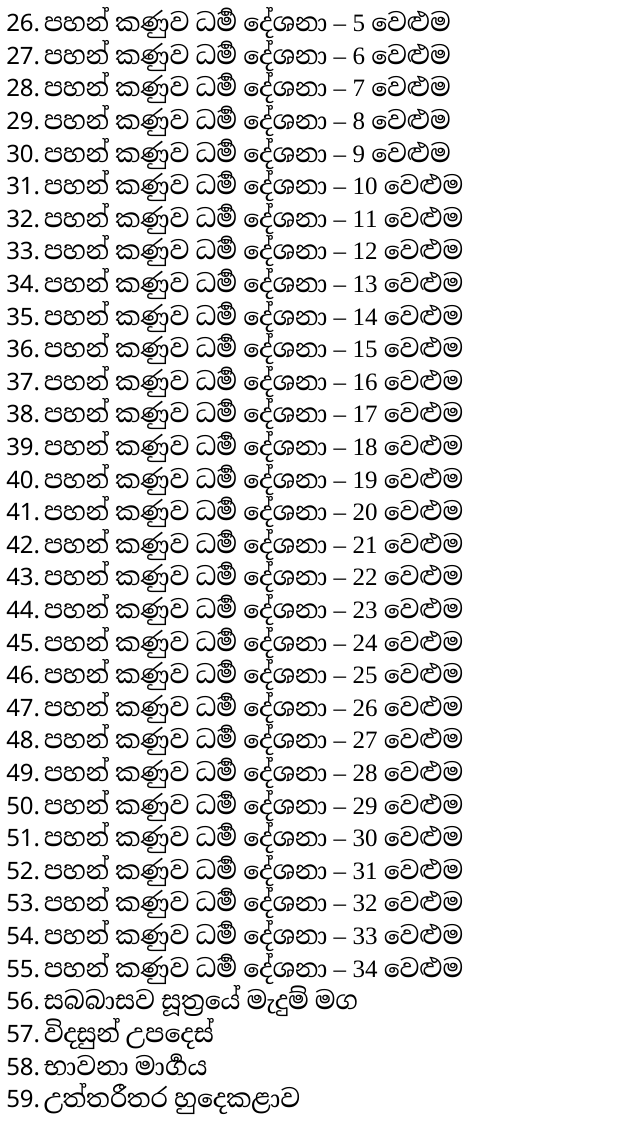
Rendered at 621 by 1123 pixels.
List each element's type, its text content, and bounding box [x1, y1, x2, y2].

list පහන් කණුව ධර්‍ම දේශනා – 27 වෙළුම [6, 723, 620, 756]
list පහන් කණුව ධර්‍ම දේශනා – 24 වෙළුම [6, 625, 620, 658]
list පහන් කණුව ධර්‍ම දේශනා – 30 වෙළුම [6, 821, 620, 854]
list පහන් කණුව ධර්‍ම දේශනා – 12 වෙළුම [6, 234, 620, 267]
list උත්තරීතර හුදෙකළාව [6, 1082, 620, 1114]
list පහන් කණුව ධර්‍ම දේශනා – 21 වෙළුම [6, 528, 620, 560]
list භාවනා මාර්‍ගය [6, 1049, 620, 1082]
list පහන් කණුව ධර්‍ම දේශනා – 29 වෙළුම [6, 788, 620, 821]
list පහන් කණුව ධර්‍ම දේශනා – 26 වෙළුම [6, 691, 620, 723]
list පහන් කණුව ධර්‍ම දේශනා – 14 වෙළුම [6, 299, 620, 332]
list පහන් කණුව ධර්‍ම දේශනා – 18 වෙළුම [6, 430, 620, 462]
list පහන් කණුව ධර්‍ම දේශනා – 25 වෙළුම [6, 658, 620, 691]
list විදසුන් උපදෙස් [6, 1017, 620, 1049]
list පහන් කණුව ධර්‍ම දේශනා – 5 වෙළුම [6, 6, 620, 38]
list පහන් කණුව ධර්‍ම දේශනා – 11 වෙළුම [6, 202, 620, 234]
list සබබාසව සූත්‍රයේ මැදුම් මග [6, 984, 620, 1017]
list පහන් කණුව ධර්‍ම දේශනා – 32 වෙළුම [6, 886, 620, 919]
list පහන් කණුව ධර්‍ම දේශනා – 28 වෙළුම [6, 756, 620, 788]
list පහන් කණුව ධර්‍ම දේශනා – 19 වෙළුම [6, 462, 620, 495]
list පහන් කණුව ධර්‍ම දේශනා – 22 වෙළුම [6, 560, 620, 593]
list පහන් කණුව ධර්‍ම දේශනා – 13 වෙළුම [6, 267, 620, 299]
list පහන් කණුව ධර්‍ම දේශනා – 8 වෙළුම [6, 104, 620, 136]
list පහන් කණුව ධර්‍ම දේශනා – 34 වෙළුම [6, 951, 620, 984]
list පහන් කණුව ධර්‍ම දේශනා – 31 වෙළුම [6, 854, 620, 886]
list පහන් කණුව ධර්‍ම දේශනා – 7 වෙළුම [6, 71, 620, 104]
list පහන් කණුව ධර්‍ම දේශනා – 33 වෙළුම [6, 919, 620, 951]
list පහන් කණුව ධර්‍ම දේශනා – 6 වෙළුම [6, 38, 620, 71]
list පහන් කණුව ධර්‍ම දේශනා – 15 වෙළුම [6, 332, 620, 364]
list පහන් කණුව ධර්‍ම දේශනා – 17 වෙළුම [6, 397, 620, 430]
list පහන් කණුව ධර්‍ම දේශනා – 23 වෙළුම [6, 593, 620, 625]
list පහන් කණුව ධර්‍ම දේශනා – 10 වෙළුම [6, 169, 620, 202]
list පහන් කණුව ධර්‍ම දේශනා – 20 වෙළුම [6, 495, 620, 528]
list පහන් කණුව ධර්‍ම දේශනා – 16 වෙළුම [6, 364, 620, 397]
list පහන් කණුව ධර්‍ම දේශනා – 9 වෙළුම [6, 136, 620, 169]
